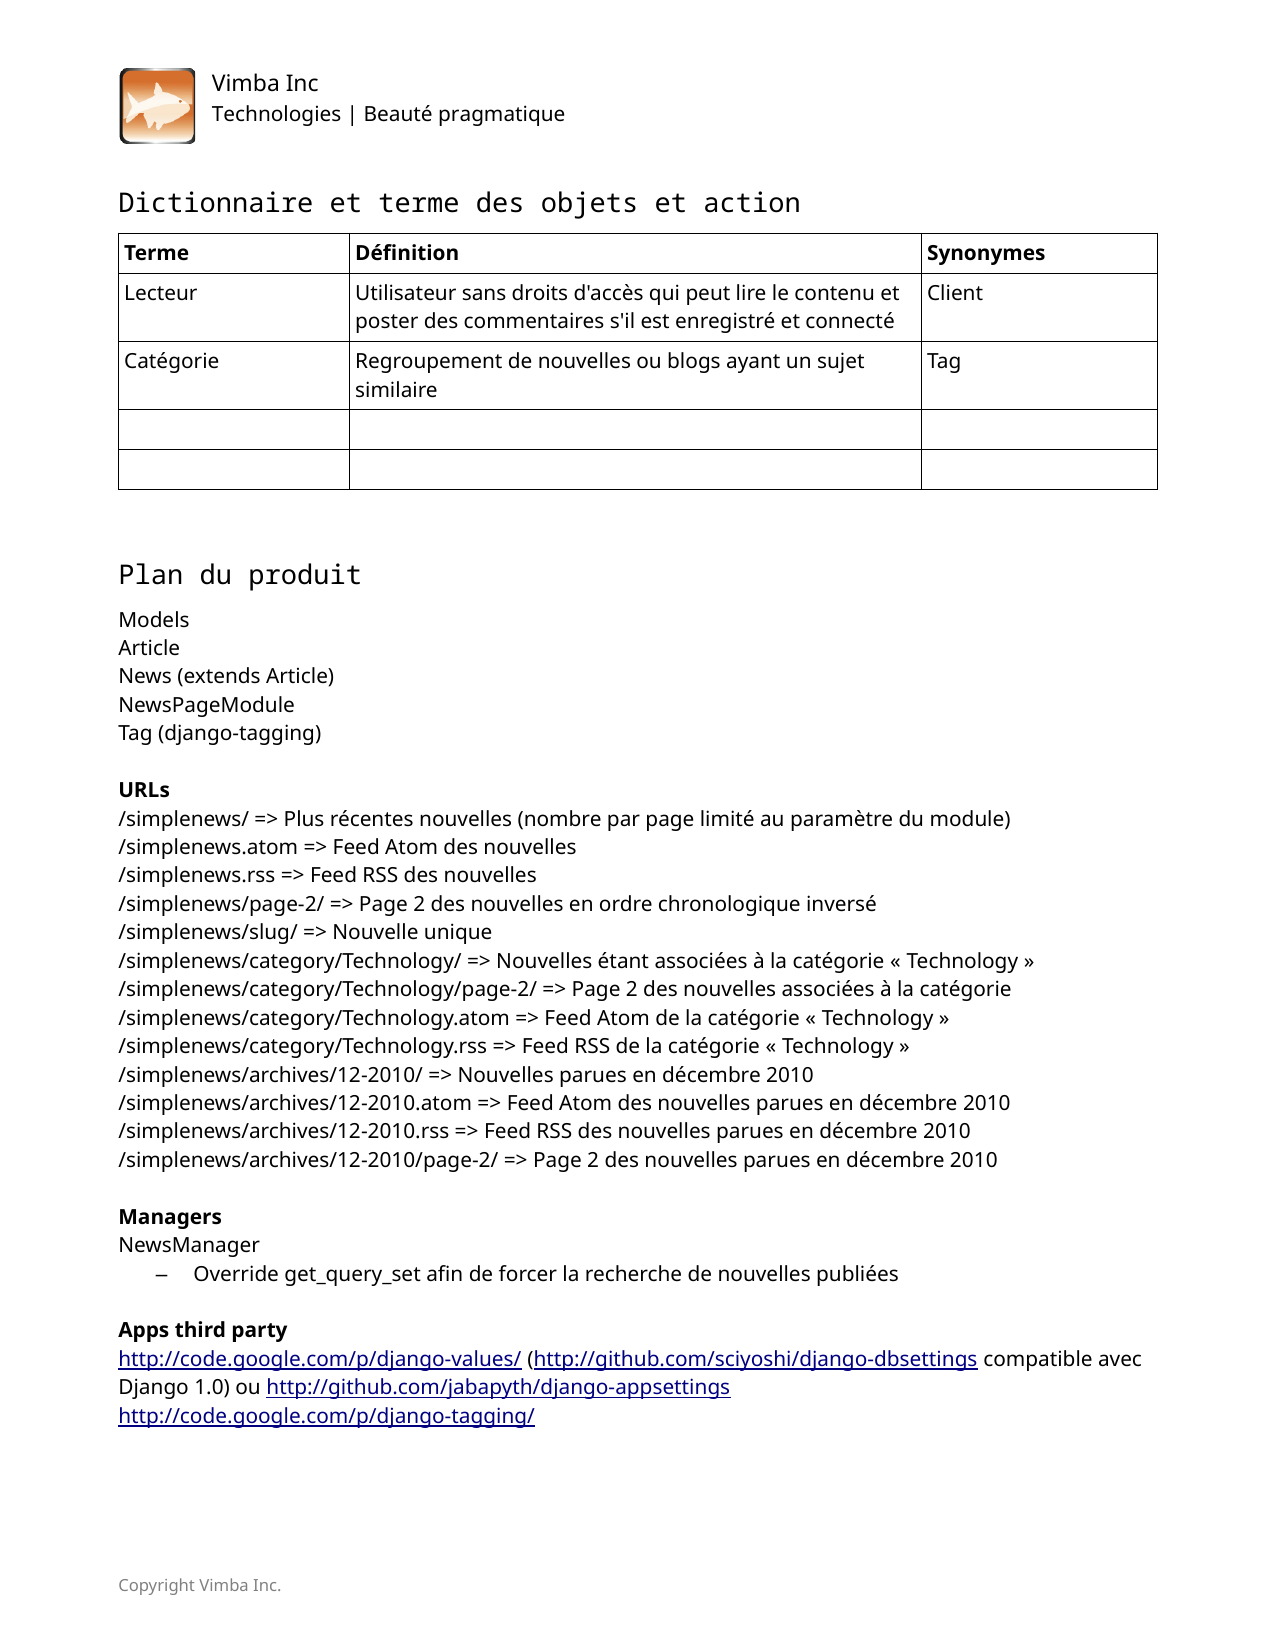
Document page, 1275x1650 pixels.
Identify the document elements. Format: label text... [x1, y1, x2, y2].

table_header Synonymes [922, 234, 1157, 272]
table_cell [350, 450, 921, 489]
table_cell [922, 450, 1157, 489]
list Override get_query_set afin de forcer la recherche de nouvelles publiées [156, 1259, 1157, 1287]
text /simplenews/ => Plus récentes nouvelles (nombre par page limité au paramètre du module) [118, 804, 1157, 832]
table_header Définition [350, 234, 921, 272]
text /simplenews/category/Technology.atom => Feed Atom de la catégorie « Technology » [118, 1003, 1157, 1031]
text /simplenews/page-2/ => Page 2 des nouvelles en ordre chronologique inversé [118, 889, 1157, 917]
subtitle Plan du produit [118, 555, 1157, 592]
text http://code.google.com/p/django-values/ (http://github.com/sciyoshi/django-dbsettings compatible avec Django 1.0) ou http://github.com/jabapyth/django-appsettings [118, 1344, 1157, 1401]
text /simplenews/archives/12-2010/page-2/ => Page 2 des nouvelles parues en décembre 2010 [118, 1145, 1157, 1173]
text Tag (django-tagging) [118, 718, 1157, 747]
table_cell [119, 410, 349, 449]
text /simplenews/category/Technology.rss => Feed RSS de la catégorie « Technology » [118, 1031, 1157, 1060]
table_cell Catégorie [119, 342, 349, 409]
text NewsManager [118, 1230, 1157, 1259]
text /simplenews/category/Technology/ => Nouvelles étant associées à la catégorie « Technology » [118, 946, 1157, 974]
text NewsPageModule [118, 690, 1157, 718]
text Apps third party [118, 1316, 1157, 1344]
table_cell Lecteur [119, 274, 349, 341]
text /simplenews/archives/12-2010/ => Nouvelles parues en décembre 2010 [118, 1060, 1157, 1088]
table_cell Tag [922, 342, 1157, 409]
text /simplenews.rss => Feed RSS des nouvelles [118, 861, 1157, 889]
text Article [118, 633, 1157, 662]
table_cell Utilisateur sans droits d'accès qui peut lire le contenu et poster des commentaires s'il est enregistré et connecté [350, 274, 921, 341]
text /simplenews/slug/ => Nouvelle unique [118, 917, 1157, 946]
table_header Terme [119, 234, 349, 272]
table_cell Regroupement de nouvelles ou blogs ayant un sujet similaire [350, 342, 921, 409]
text Managers [118, 1202, 1157, 1230]
subtitle Dictionnaire et terme des objets et action [118, 183, 1157, 220]
text /simplenews.atom => Feed Atom des nouvelles [118, 832, 1157, 861]
picture [119, 67, 196, 144]
text /simplenews/archives/12-2010.rss => Feed RSS des nouvelles parues en décembre 2010 [118, 1117, 1157, 1145]
table_cell [119, 450, 349, 489]
table_cell Client [922, 274, 1157, 341]
text URLs [118, 775, 1157, 804]
table_cell [350, 410, 921, 449]
text http://code.google.com/p/django-tagging/ [118, 1401, 1157, 1429]
text /simplenews/archives/12-2010.atom => Feed Atom des nouvelles parues en décembre 2010 [118, 1088, 1157, 1117]
text /simplenews/category/Technology/page-2/ => Page 2 des nouvelles associées à la catégorie [118, 974, 1157, 1003]
text Models [118, 605, 1157, 633]
table_cell [922, 410, 1157, 449]
text News (extends Article) [118, 662, 1157, 690]
